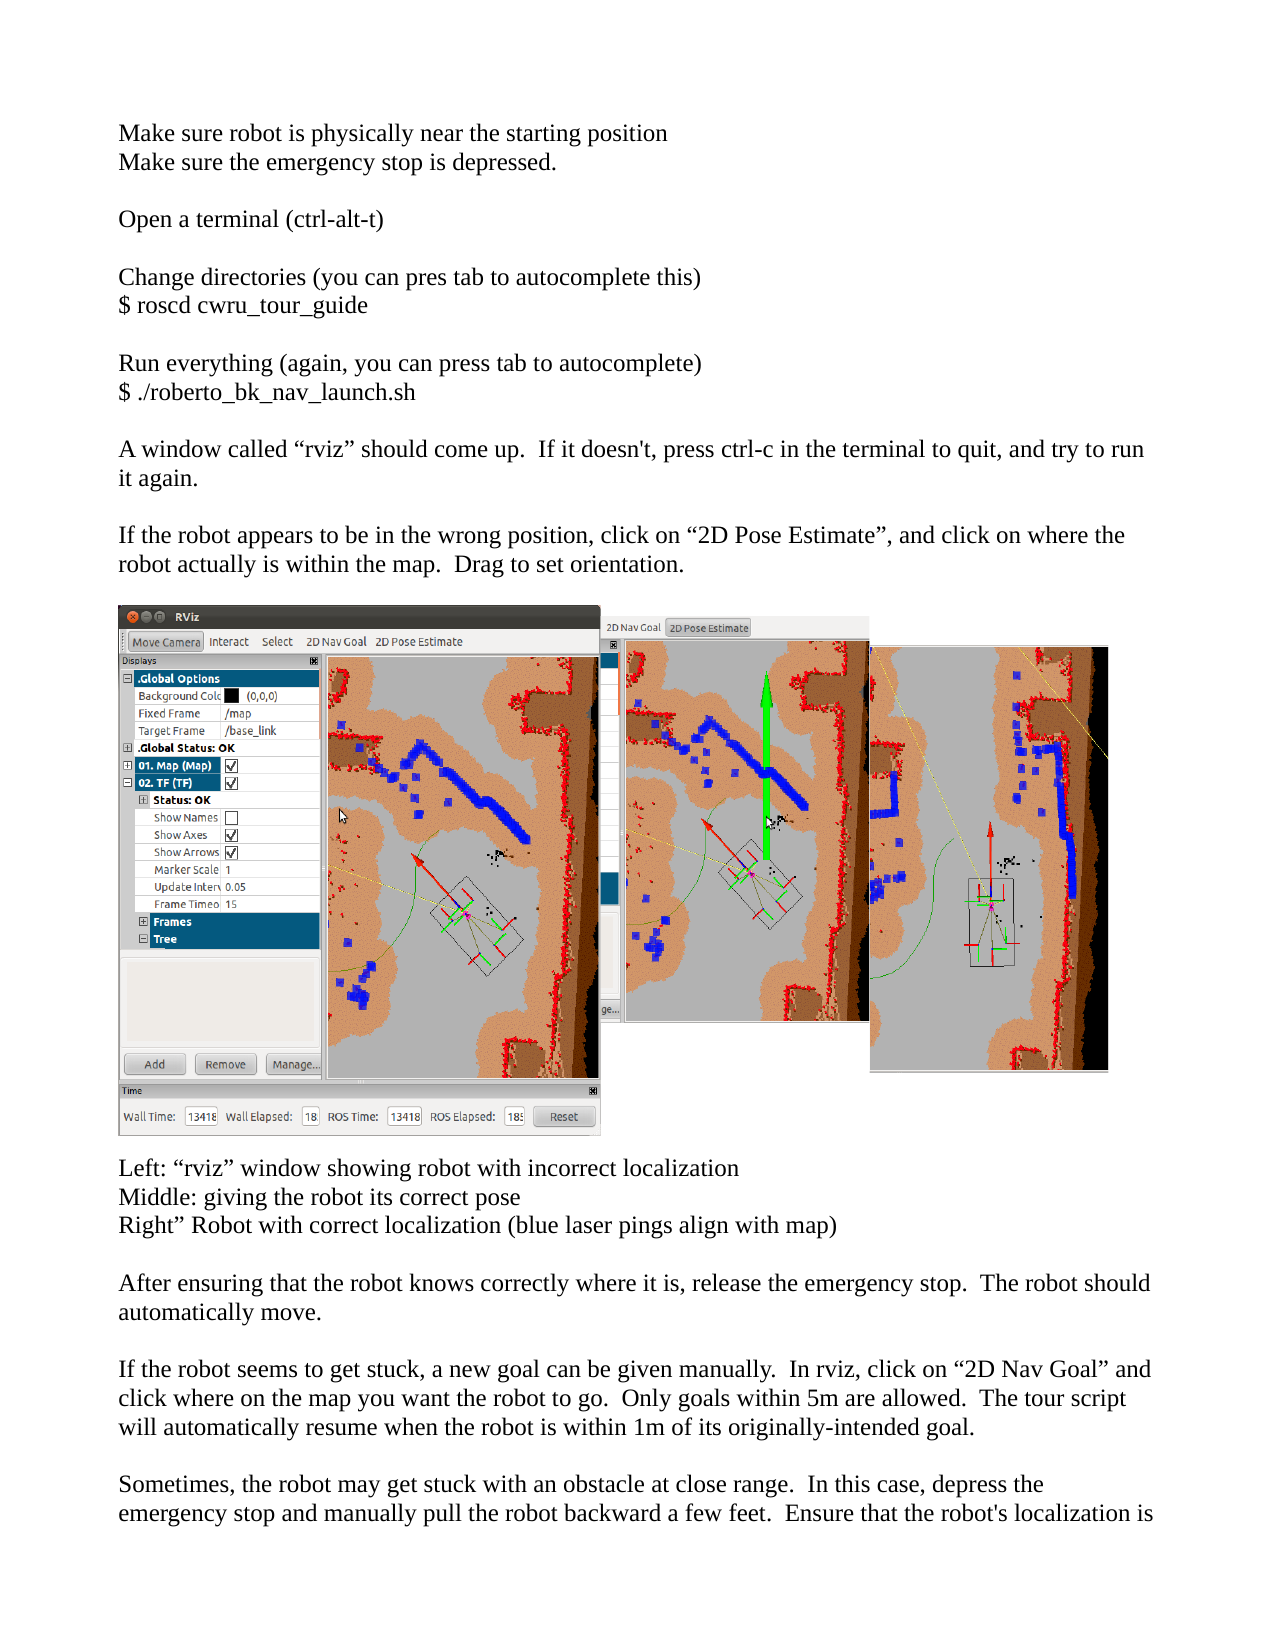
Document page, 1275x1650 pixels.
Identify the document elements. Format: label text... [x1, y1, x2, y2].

text Run everything (again, you can press tab to autocomplete) [118, 348, 1157, 377]
text Make sure the emergency stop is depressed. [118, 147, 1157, 176]
text If the robot seems to get stuck, a new goal can be given manually. In rviz, click on “2D Nav Goal” and click where on the map you want the robot to go. Only goals within 5m are allowed. The tour script will automatically resume when the robot is within 1m of its originally-intended goal. [118, 1354, 1157, 1441]
text If the robot appears to be in the wrong position, click on “2D Pose Estimate”, and click on where the robot actually is within the map. Drag to set orientation. [118, 521, 1157, 578]
text Change directories (you can pres tab to autocomplete this) [118, 262, 1157, 291]
text $ ./roberto_bk_nav_launch.sh [118, 377, 1157, 406]
text Left: “rviz” window showing robot with incorrect localization [118, 1153, 1157, 1182]
text After ensuring that the robot knows correctly where it is, release the emergency stop. The robot should automatically move. [118, 1268, 1157, 1326]
picture [118, 605, 1109, 1136]
text Sometimes, the robot may get stuck with an obstacle at close range. In this case, depress the emergency stop and manually pull the robot backward a few feet. Ensure that the robot's localization is [118, 1469, 1157, 1527]
text Right” Robot with correct localization (blue laser pings align with map) [118, 1211, 1157, 1239]
text Middle: giving the robot its correct pose [118, 1182, 1157, 1211]
text Open a terminal (ctrl-alt-t) [118, 204, 1157, 233]
text $ roscd cwru_tour_guide [118, 291, 1157, 319]
text Make sure robot is physically near the starting position [118, 118, 1157, 147]
text A window called “rviz” should come up. If it doesn't, press ctrl-c in the terminal to quit, and try to run it again. [118, 434, 1157, 492]
